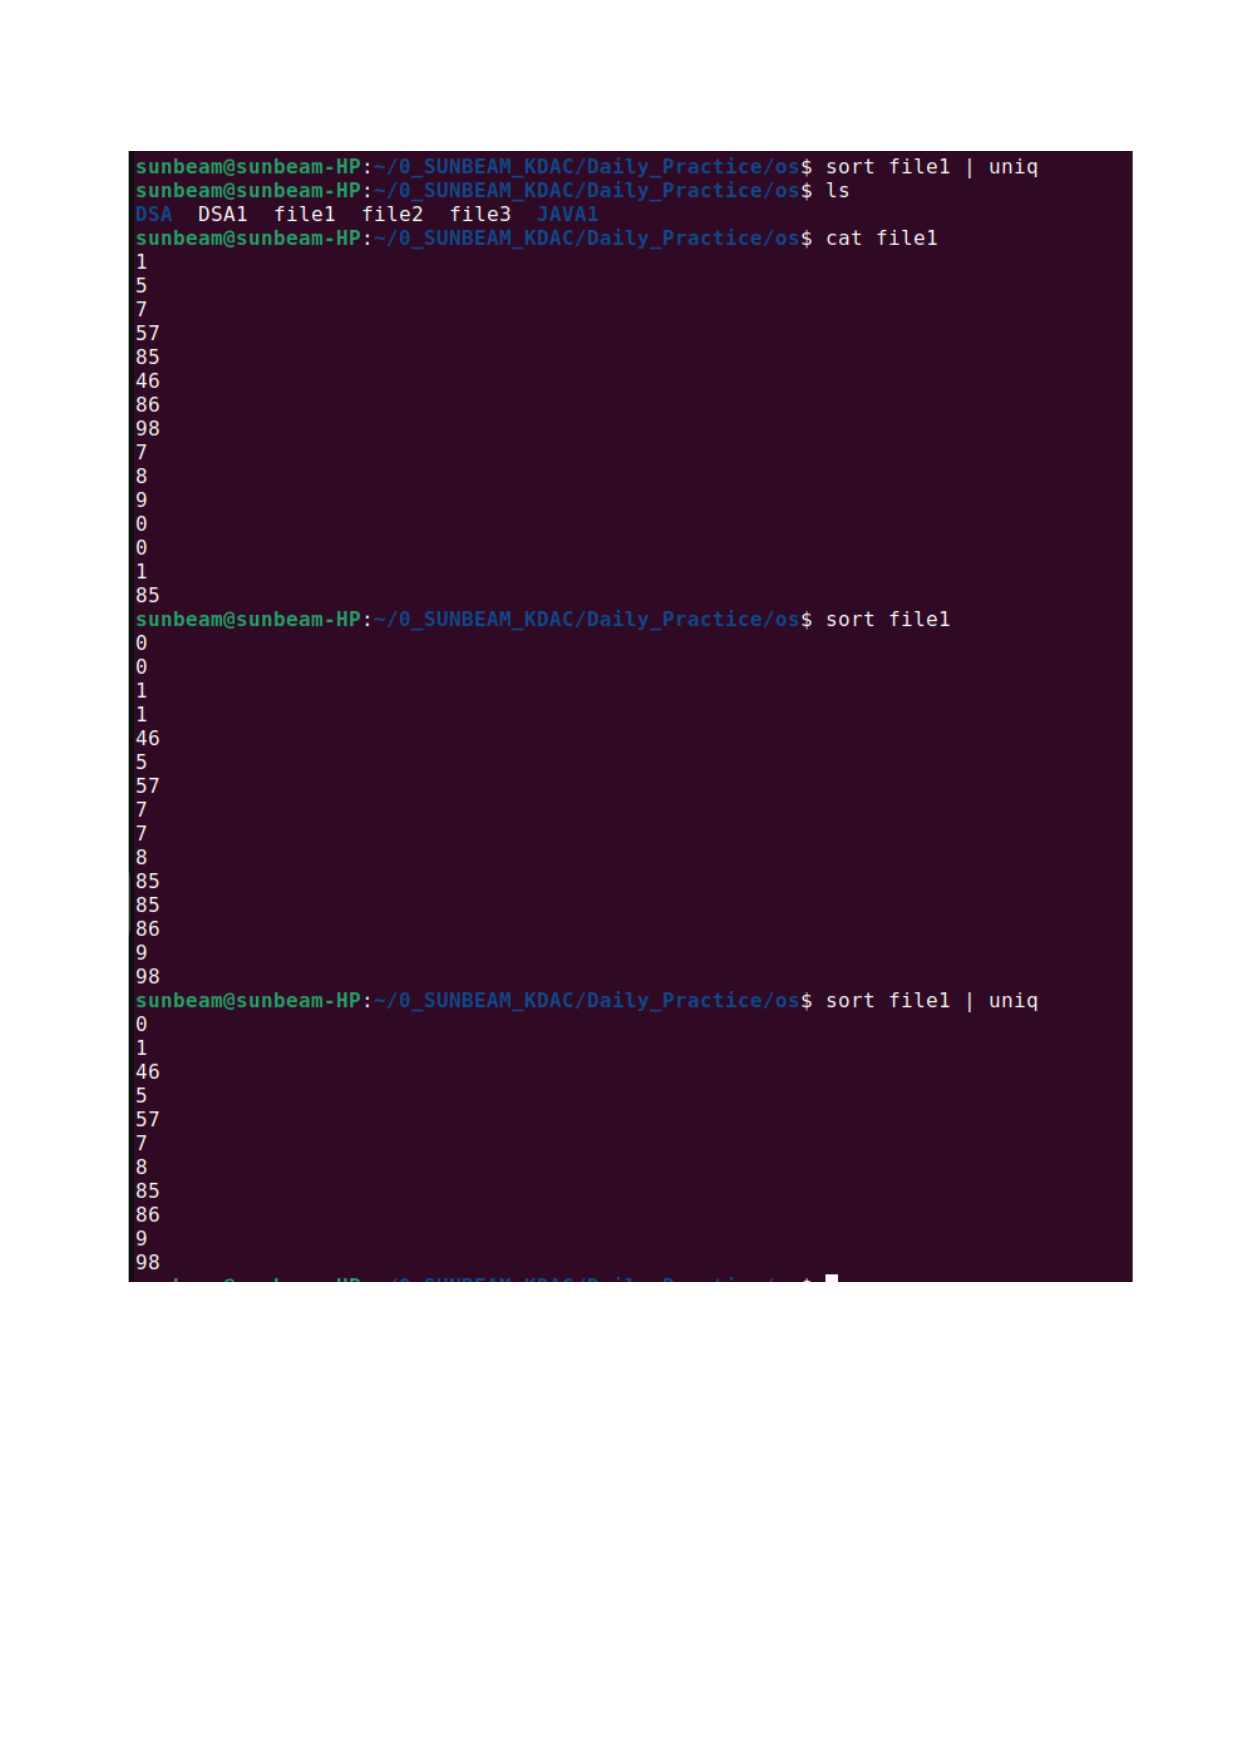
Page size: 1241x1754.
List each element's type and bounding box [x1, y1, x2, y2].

picture [128, 151, 1133, 1282]
